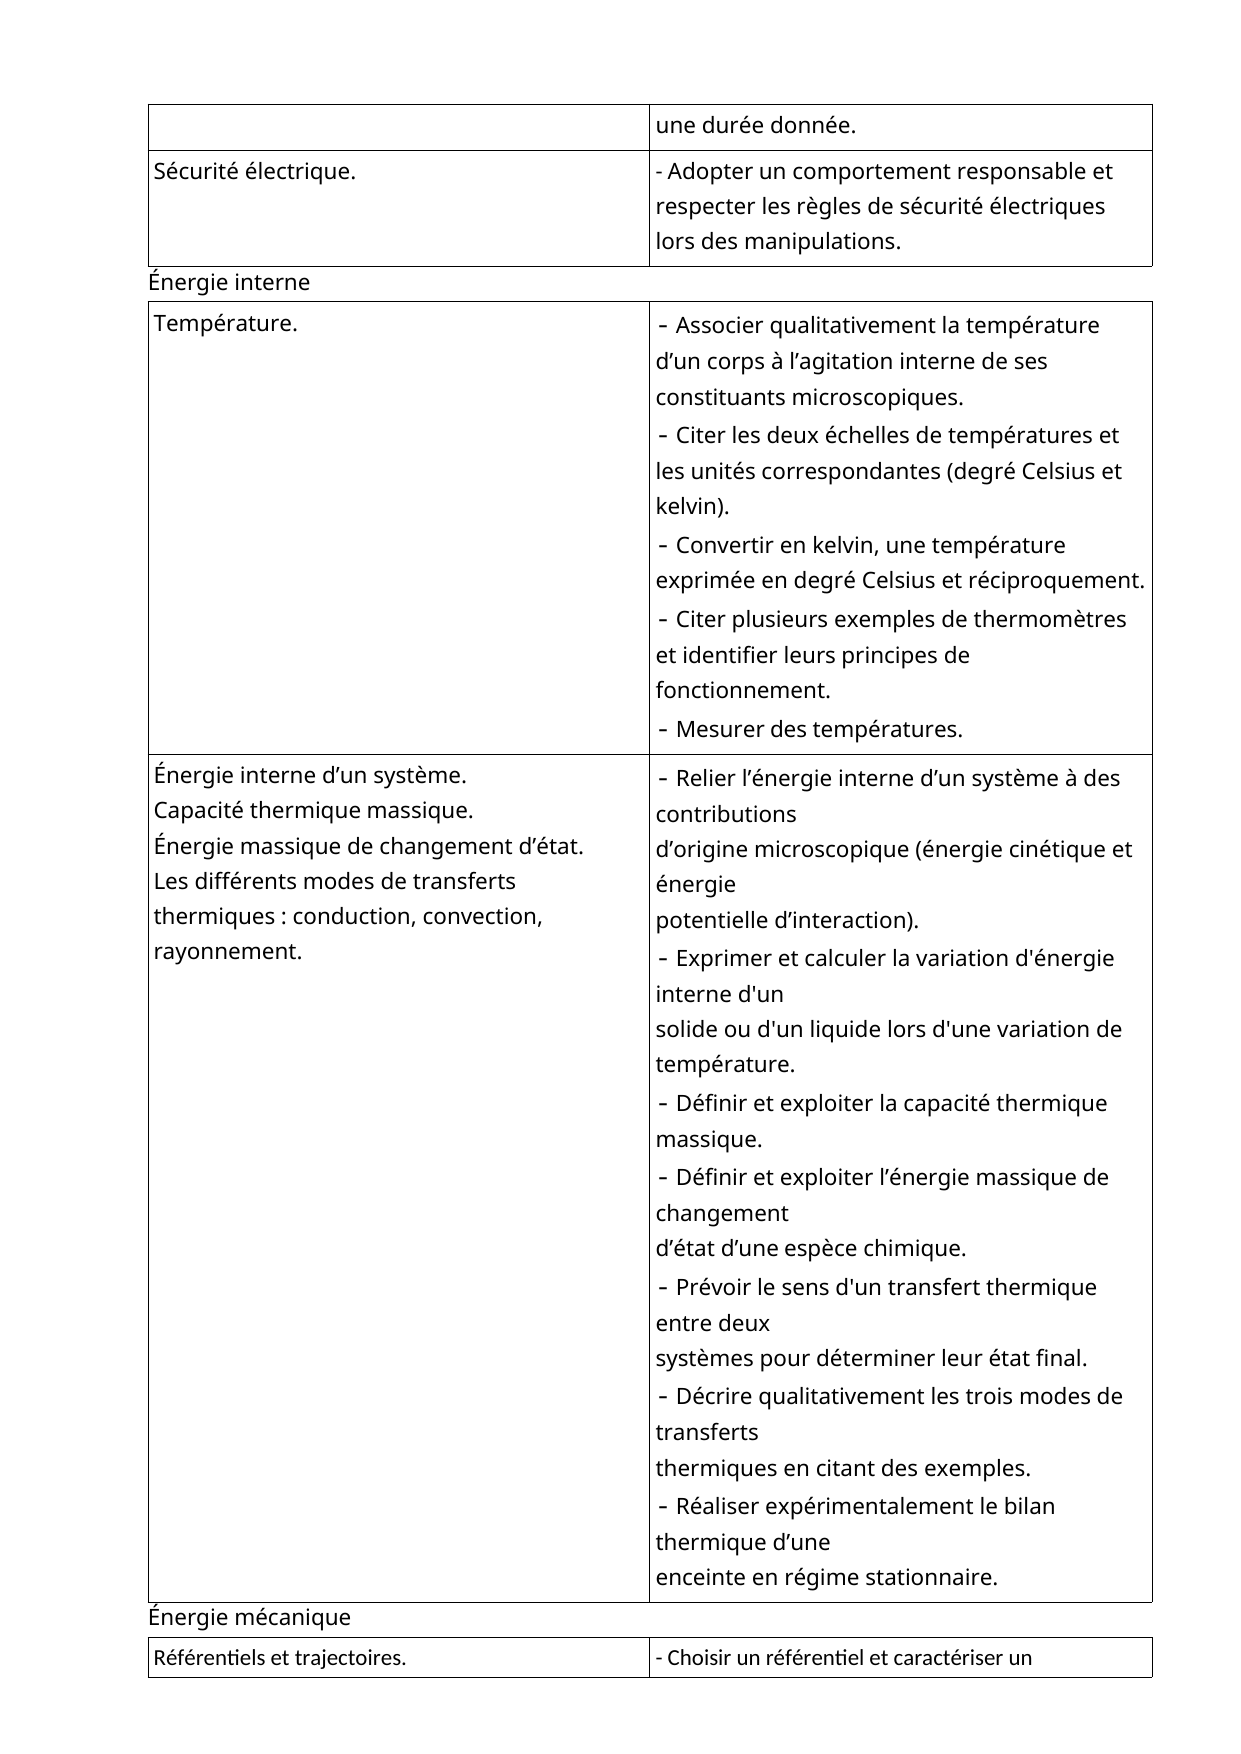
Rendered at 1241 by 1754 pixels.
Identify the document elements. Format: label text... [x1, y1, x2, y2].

table_cell Énergie interne d’un système. Capacité thermique massique. Énergie massique de changement d’état. Les différents modes de transferts thermiques : conduction, convection, rayonnement. [149, 755, 649, 1602]
table_header Référentiels et trajectoires. [149, 1638, 649, 1677]
table_cell - Relier l’énergie interne d’un système à des contributions d’origine microscopique (énergie cinétique et énergie potentielle d’interaction). - Exprimer et calculer la variation d'énergie interne d'un solide ou d'un liquide lors d'une variation de température. - Définir et exploiter la capacité thermique massique. - Définir et exploiter l’énergie massique de changement d’état d’une espèce chimique. - Prévoir le sens d'un transfert thermique entre deux systèmes pour déterminer leur état final. - Décrire qualitativement les trois modes de transferts thermiques en citant des exemples. - Réaliser expérimentalement le bilan thermique d’une enceinte en régime stationnaire. [650, 755, 1152, 1602]
text Énergie mécanique [148, 1603, 1152, 1632]
table_cell une durée donnée. [650, 105, 1152, 149]
table_header - Choisir un référentiel et caractériser un [650, 1638, 1152, 1677]
table_cell Sécurité électrique. [149, 151, 649, 266]
table_header - Associer qualitativement la température d’un corps à l’agitation interne de ses constituants microscopiques. - Citer les deux échelles de températures et les unités correspondantes (degré Celsius et kelvin). - Convertir en kelvin, une température exprimée en degré Celsius et réciproquement. - Citer plusieurs exemples de thermomètres et identifier leurs principes de fonctionnement. - Mesurer des températures. [650, 302, 1152, 754]
table_cell [149, 105, 649, 149]
table_header Température. [149, 302, 649, 754]
table_cell - Adopter un comportement responsable et respecter les règles de sécurité électriques lors des manipulations. [650, 151, 1152, 266]
text Énergie interne [148, 267, 1152, 297]
